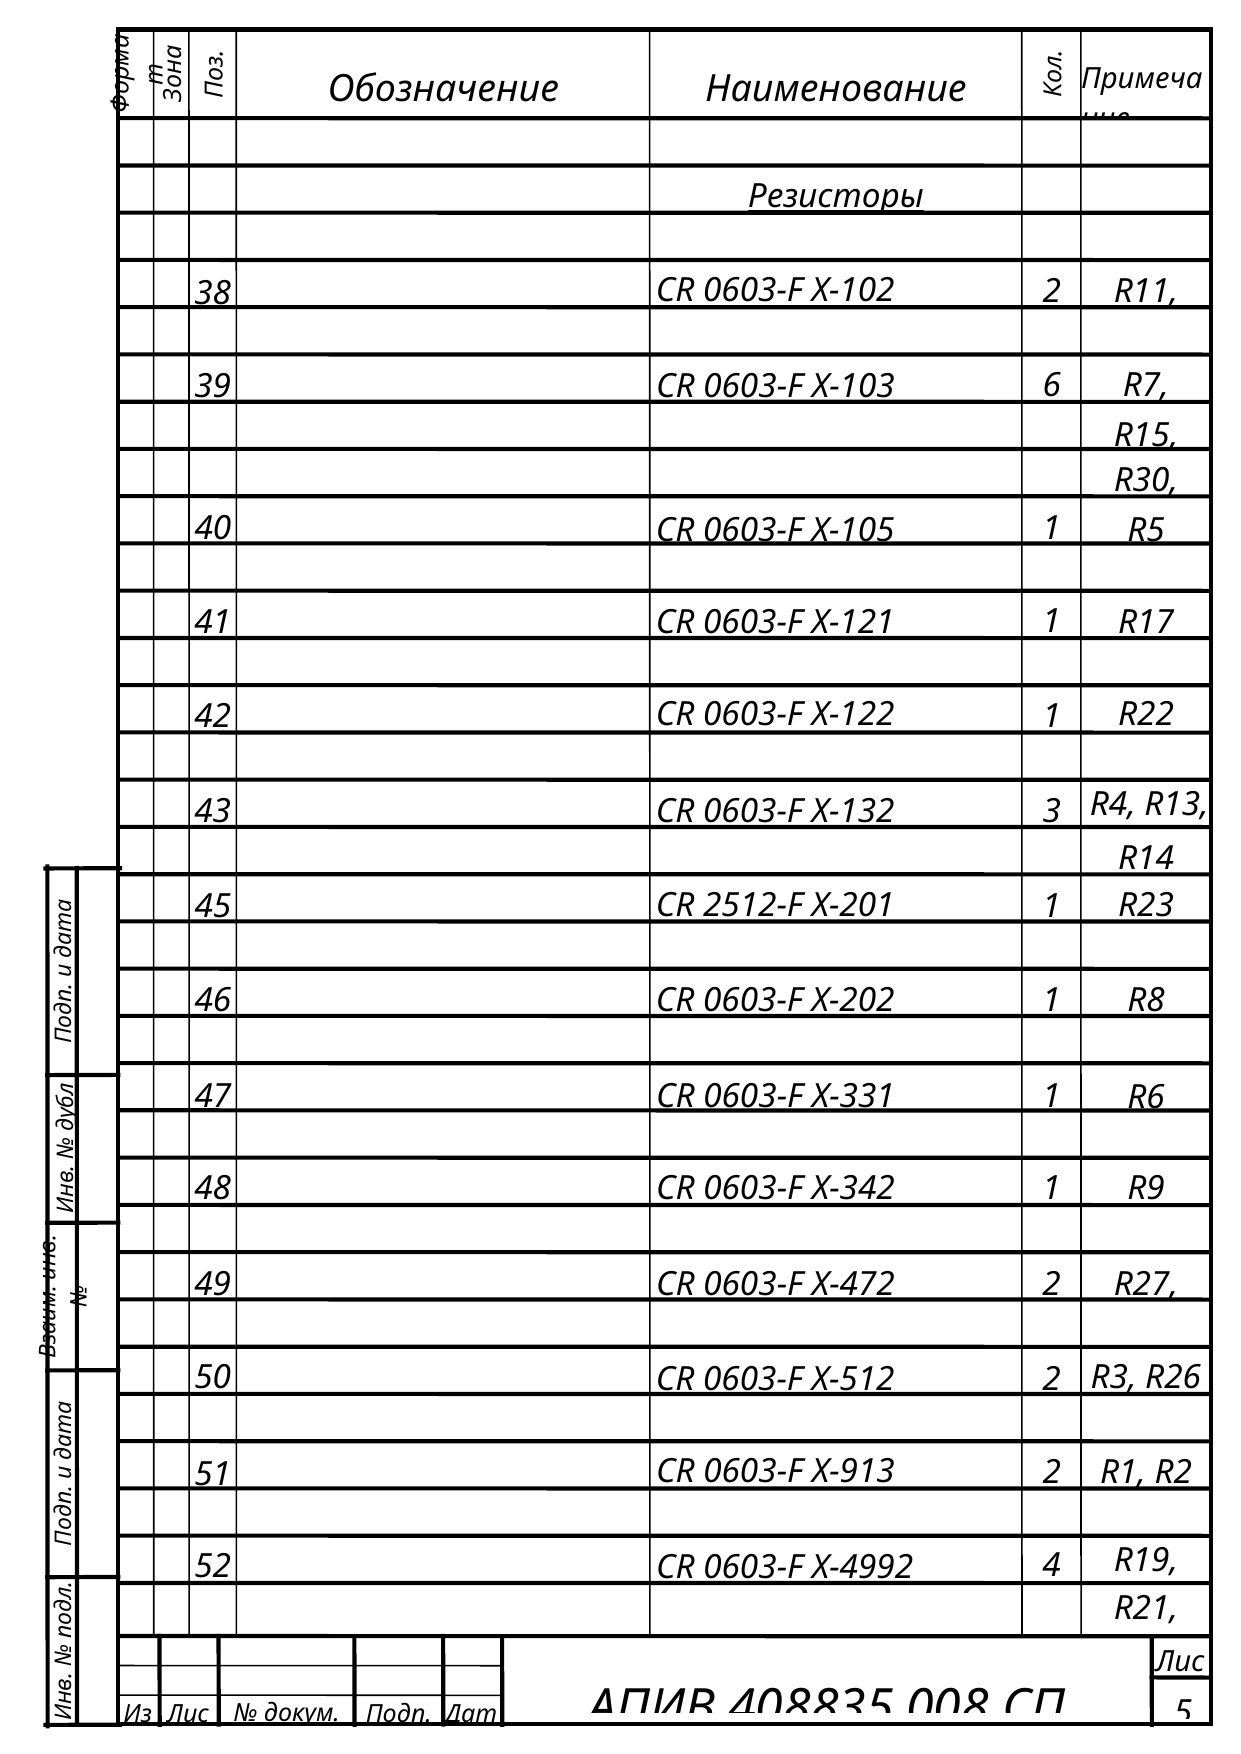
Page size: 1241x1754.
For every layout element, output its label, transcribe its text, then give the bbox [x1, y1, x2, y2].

text Дата. [448, 1706, 458, 1720]
text R5 [1087, 505, 1204, 541]
text CR 0603-F X-4992 [656, 1543, 1021, 1581]
text 45 [190, 882, 235, 919]
text Резисторы [656, 172, 1016, 210]
text 1 [1023, 692, 1080, 730]
text CR 2512-F X-201 [656, 880, 1016, 919]
text 42 [190, 692, 235, 730]
text 1 [1023, 1072, 1080, 1108]
text 50 [190, 1353, 235, 1391]
text CR 0603-F X-512 [656, 1354, 1021, 1391]
text Подп. [357, 1697, 441, 1722]
text R9 [1087, 1164, 1204, 1203]
text R1, R2 [1087, 1448, 1205, 1486]
text 2 [1023, 1259, 1080, 1297]
text CR 0603-F X-132 [656, 787, 1021, 824]
text R21, R24 [1087, 1586, 1204, 1631]
text R27, R28 [1087, 1259, 1204, 1297]
text № докум. [221, 1696, 352, 1722]
text 4 [1023, 1541, 1080, 1581]
text CR 0603-F X-202 [656, 975, 1021, 1013]
text CR 0603-F X-121 [656, 598, 1021, 636]
text 2 [1023, 1354, 1080, 1391]
text Лист [1154, 1641, 1211, 1675]
text 41 [190, 598, 235, 635]
text CR 0603-F X-472 [656, 1259, 1021, 1297]
text 6 [1023, 361, 1080, 399]
text R4, R13, [1087, 782, 1211, 825]
text 1 [1023, 596, 1080, 636]
text CR 0603-F X-342 [656, 1164, 1021, 1202]
text 1 [1023, 1164, 1080, 1202]
text CR 0603-F X-105 [656, 505, 1021, 541]
text 52 [190, 1542, 235, 1580]
text Обозначение [238, 61, 648, 106]
text CR 0603-F X-103 [656, 362, 1021, 399]
text R19, R20, [1087, 1538, 1204, 1581]
text R6 [1087, 1073, 1204, 1108]
text АПИВ.408835.008 СП [508, 1671, 1146, 1713]
text Примечание [1082, 57, 1211, 116]
text R22 [1087, 690, 1204, 730]
text 38 [190, 268, 235, 305]
text 1 [1023, 504, 1080, 541]
text 3 [1023, 787, 1080, 824]
text Лист. [162, 1696, 216, 1722]
text R17 [1087, 598, 1204, 636]
text 51 [190, 1449, 235, 1486]
text 48 [190, 1164, 235, 1202]
text 40 [190, 504, 235, 541]
text R8 [1087, 975, 1205, 1013]
text 43 [190, 787, 235, 824]
text R3, R26 [1087, 1353, 1204, 1391]
text R14 [1087, 833, 1205, 872]
text R11, R12 [1087, 267, 1204, 305]
text Изм. [127, 1708, 138, 1722]
text Наименование [651, 61, 1020, 106]
text R30, R31 [1087, 456, 1204, 494]
text 1 [1023, 975, 1080, 1013]
text 2 [1023, 1448, 1080, 1486]
text Дата. [446, 1697, 500, 1722]
text 5 [1154, 1688, 1212, 1718]
text 47 [190, 1072, 235, 1108]
text 39 [190, 362, 235, 399]
text CR 0603-F X-331 [656, 1072, 1021, 1108]
text R23 [1087, 880, 1204, 919]
text R15, R16, [1087, 410, 1205, 446]
text 49 [190, 1259, 235, 1297]
text 2 [1023, 267, 1080, 305]
text CR 0603-F X-102 [656, 266, 1016, 305]
text CR 0603-F X-913 [656, 1447, 1021, 1486]
text Изм. [120, 1696, 157, 1722]
text 46 [190, 975, 235, 1013]
text 1 [1023, 882, 1080, 919]
text R7, R10, [1087, 361, 1204, 399]
text Лист. [169, 1706, 180, 1722]
text CR 0603-F X-122 [656, 690, 1021, 730]
